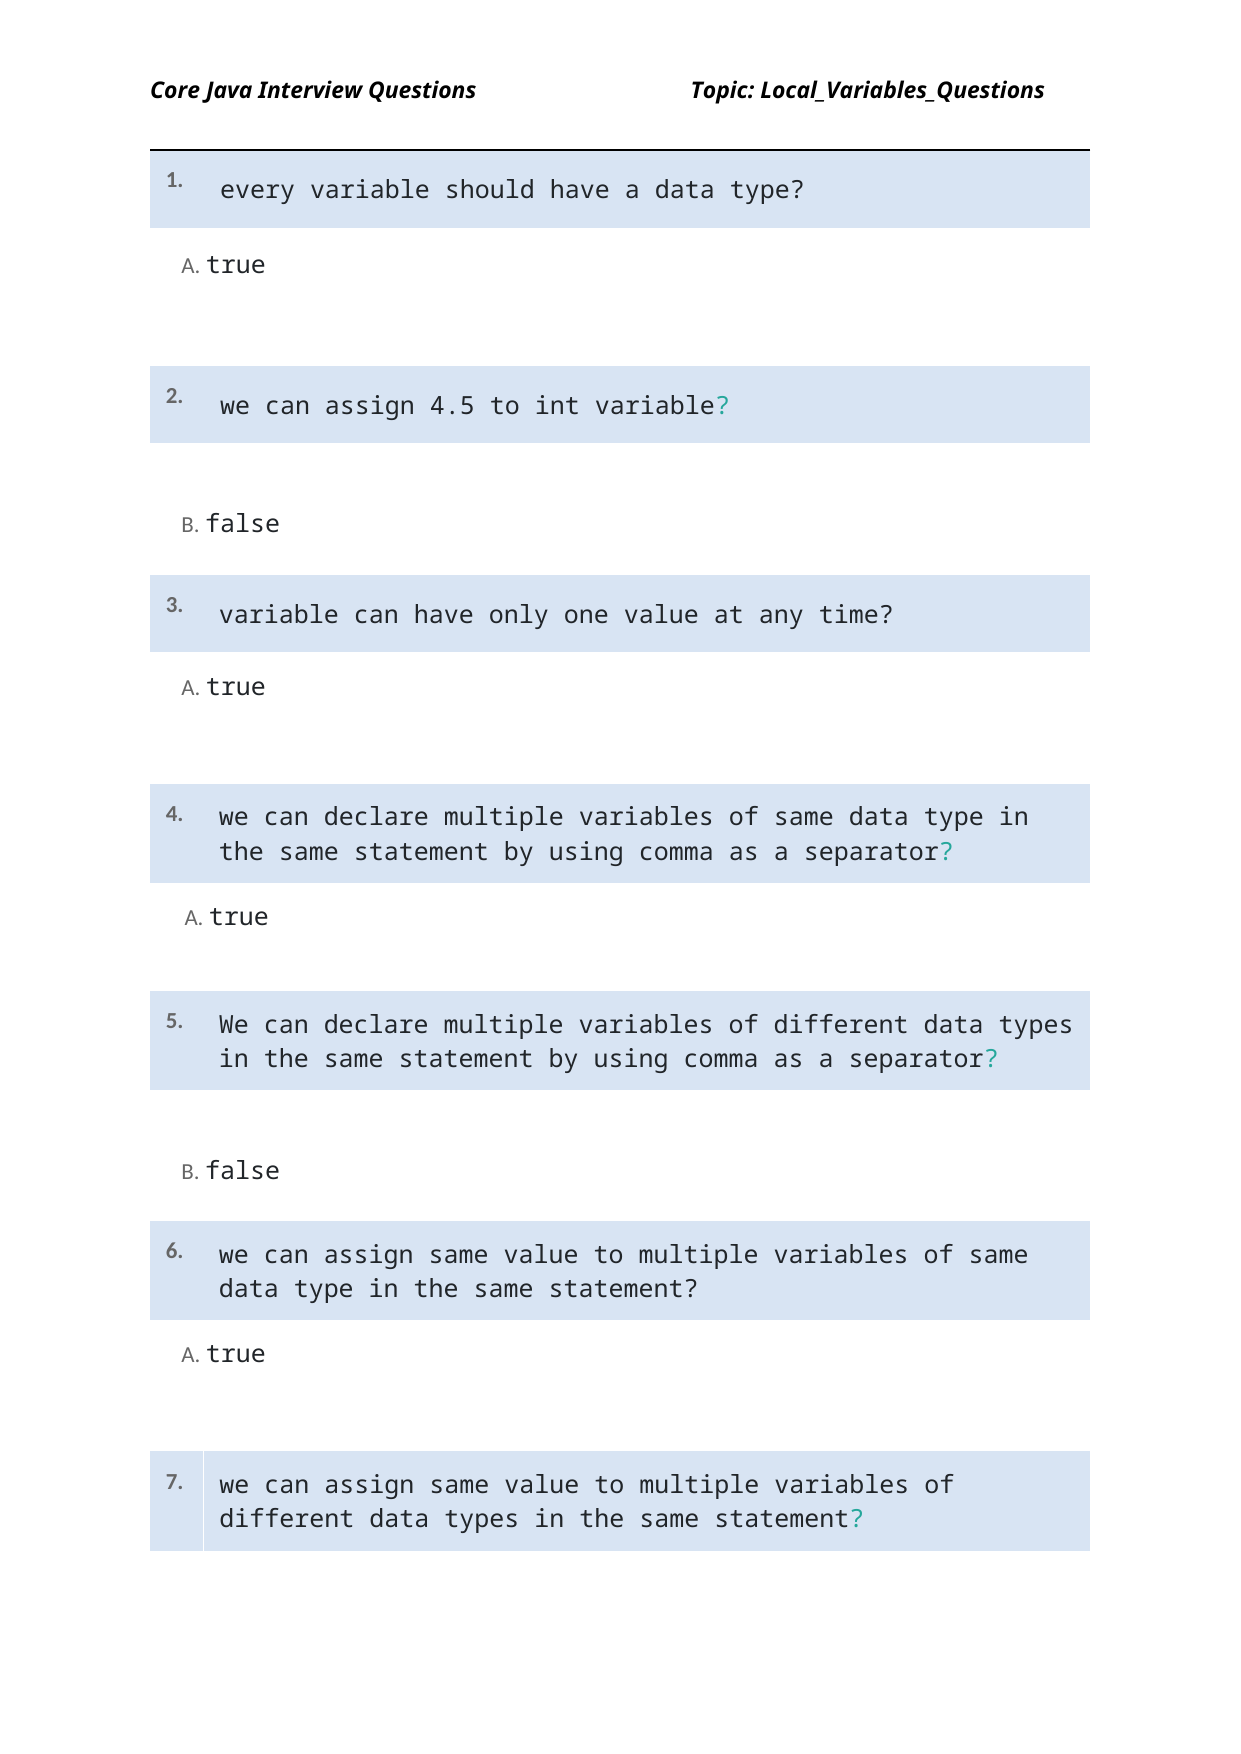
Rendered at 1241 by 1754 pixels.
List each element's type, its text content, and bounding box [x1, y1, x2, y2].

table_header A. true [181, 668, 430, 721]
table_header [181, 459, 250, 506]
table_cell [150, 228, 1090, 366]
table_cell [150, 653, 1090, 783]
table_header variable can have only one value at any time? [203, 575, 1090, 652]
table_header [181, 951, 250, 975]
table_cell we can declare multiple variables of same data type in the same statement by using comma as a separator? [203, 784, 1090, 883]
table_header 7. [150, 1451, 203, 1551]
table_header We can declare multiple variables of different data types in the same statement by using comma as a separator? [203, 991, 1090, 1090]
table_header B. false [181, 1153, 636, 1205]
table_header B. false [181, 506, 436, 559]
table_cell [150, 444, 1090, 574]
table_cell 4. [150, 784, 203, 883]
table_cell [150, 1320, 1090, 1451]
table_cell [150, 1090, 1090, 1221]
table_header A. true [184, 899, 486, 951]
table_cell [150, 883, 1090, 991]
table_header 5. [150, 991, 203, 1090]
table_header every variable should have a data type? [204, 151, 1090, 228]
table_header [181, 1106, 250, 1152]
table_header A. true [181, 1336, 512, 1389]
table_cell we can assign 4.5 to int variable? [204, 366, 1090, 443]
table_header A. true [181, 244, 630, 303]
table_header 1. [150, 151, 204, 228]
table_header 3. [150, 575, 203, 652]
table_cell 2. [150, 366, 204, 443]
table_header [233, 303, 250, 350]
table_cell 6. [150, 1221, 203, 1320]
table_cell we can assign same value to multiple variables of same data type in the same statement? [203, 1221, 1090, 1320]
table_header we can assign same value to multiple variables of different data types in the same statement? [204, 1451, 1090, 1551]
table_header [181, 1389, 250, 1436]
table_header [181, 721, 250, 768]
